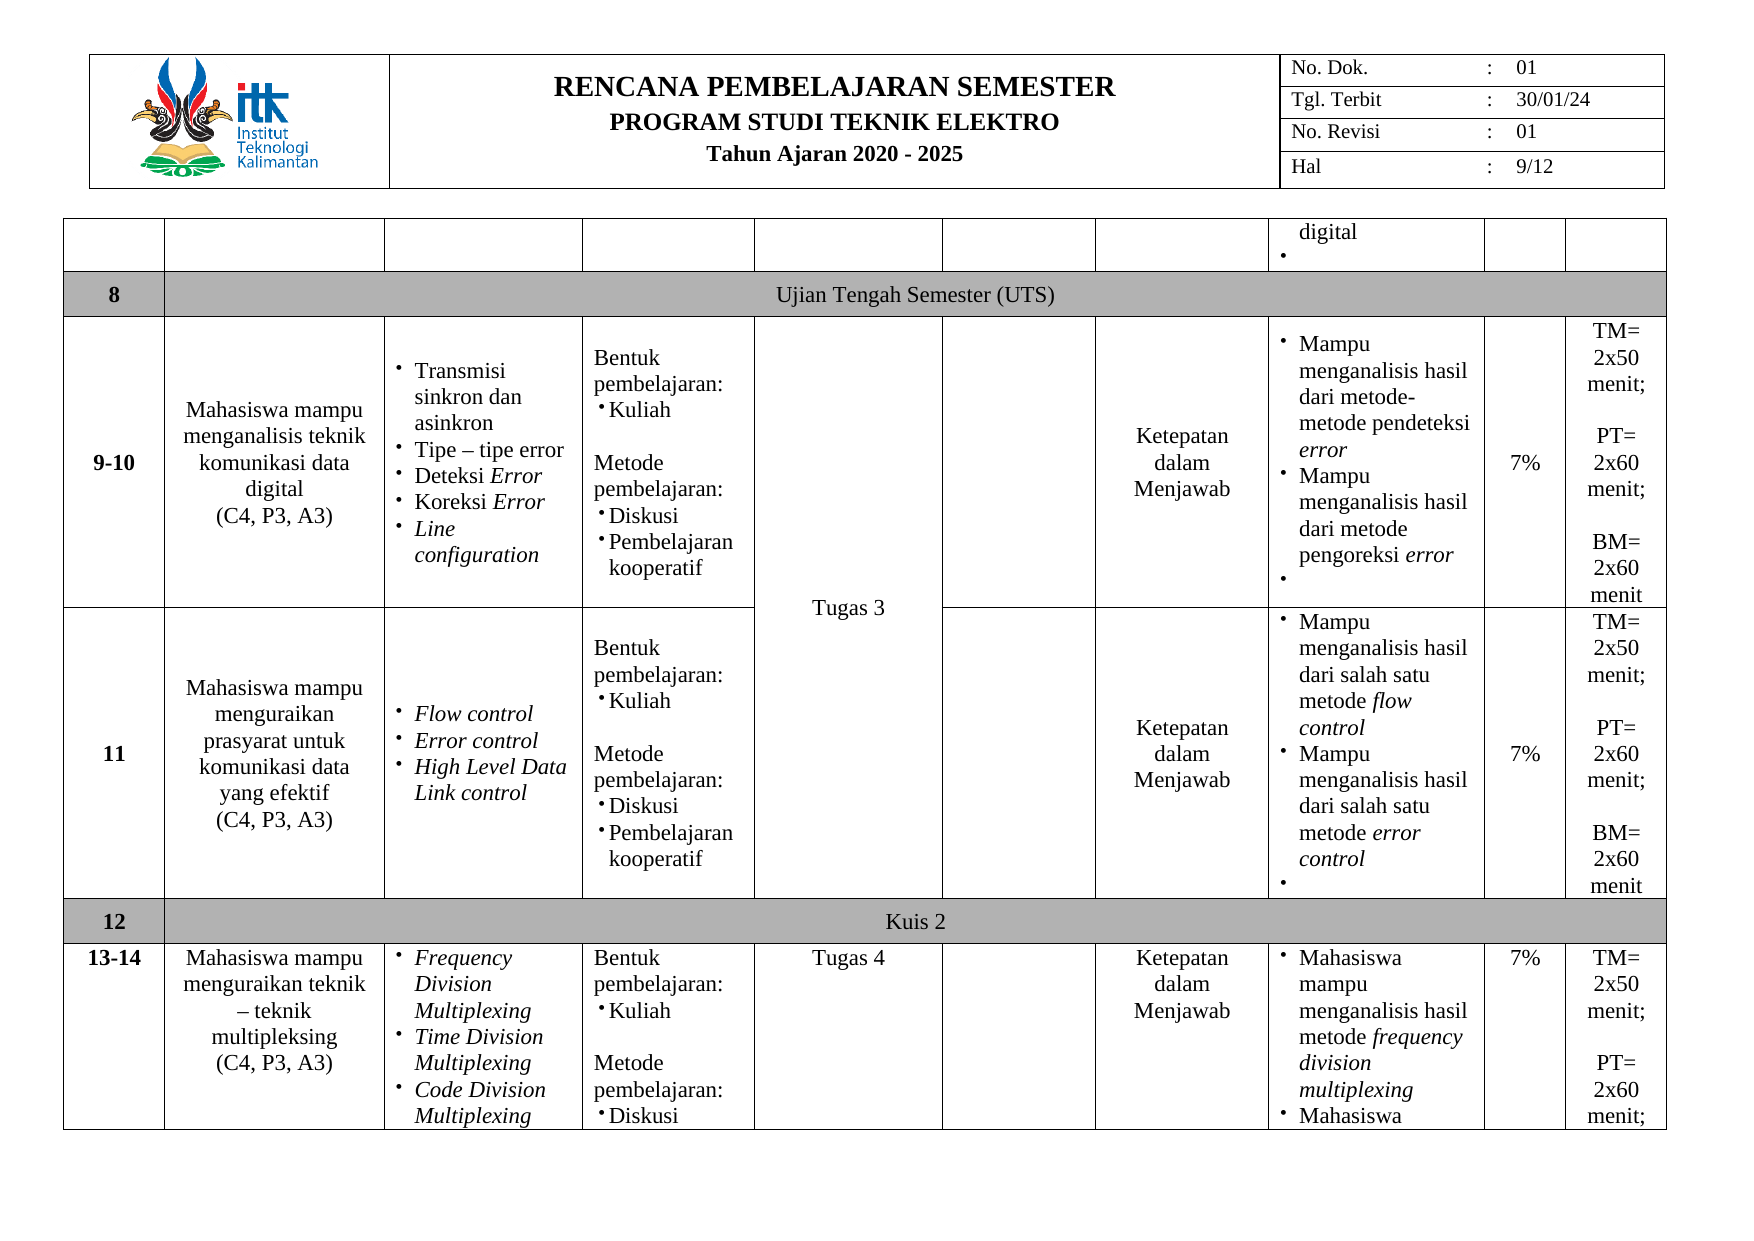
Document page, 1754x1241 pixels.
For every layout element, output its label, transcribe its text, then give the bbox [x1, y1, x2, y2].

table_cell Transmisi sinkron dan asinkron Tipe – tipe error Deteksi Error Koreksi Error Line configuration [385, 317, 582, 607]
table_cell [1485, 219, 1565, 271]
table_cell Ketepatan dalam Menjawab [1096, 944, 1268, 1128]
table_cell [943, 219, 1095, 271]
table_cell Bentuk pembelajaran: Kuliah Metode pembelajaran: Diskusi Pembelajaran kooperatif [583, 944, 754, 1128]
picture [127, 55, 322, 181]
table_cell Ujian Tengah Semester (UTS) [165, 272, 1666, 316]
table_cell Mahasiswa mampu menguraikan teknik – teknik multipleksing (C4, P3, A3) [165, 944, 384, 1128]
table_cell 12 [64, 899, 164, 943]
table_cell TM= 2x50 menit; PT= 2x60 menit; [1566, 944, 1666, 1128]
table_cell [943, 944, 1095, 1128]
table_cell Tugas 3 [755, 317, 942, 898]
table_cell Mampu menganalisis hasil dari salah satu metode flow control Mampu menganalisis hasil dari salah satu metode error control [1269, 608, 1484, 898]
table_cell Bentuk pembelajaran: Kuliah Metode pembelajaran: Diskusi Pembelajaran kooperatif [583, 317, 754, 607]
table_cell Kuis 2 [165, 899, 1666, 943]
table_cell Mampu menganalisis hasil dari metode-metode pendeteksi error Mampu menganalisis hasil dari metode pengoreksi error [1269, 317, 1484, 607]
table_cell TM= 2x50 menit; PT= 2x60 menit; BM= 2x60 menit [1566, 608, 1666, 898]
table_cell Flow control Error control High Level Data Link control [385, 608, 582, 898]
table_cell Mahasiswa mampu menguraikan prasyarat untuk komunikasi data yang efektif (C4, P3, A3) [165, 608, 384, 898]
table_cell Ketepatan dalam Menjawab [1096, 608, 1268, 898]
table_cell 7% [1485, 944, 1565, 1128]
table_cell 13-14 [64, 944, 164, 1128]
table_cell 9-10 [64, 317, 164, 607]
table_cell [943, 317, 1095, 607]
table_cell TM= 2x50 menit; PT= 2x60 menit; BM= 2x60 menit [1566, 317, 1666, 607]
table_cell [165, 219, 384, 271]
table_cell Mampu melakukan pengkodean data digital ke sinyal digital Mampu melakukan pengkodean data digital ke sinyal analog Mampu melakukan pengkodean data analog ke sinyal digital [1269, 219, 1484, 271]
table_cell [385, 219, 582, 271]
table_cell 7% [1485, 317, 1565, 607]
table_cell [1096, 219, 1268, 271]
table_cell Mahasiswa mampu menganalisis teknik komunikasi data digital (C4, P3, A3) [165, 317, 384, 607]
table_cell Frequency Division Multiplexing Time Division Multiplexing Code Division Multiplexing ADSL xDSL [385, 944, 582, 1128]
table_cell [1566, 219, 1666, 271]
table_cell Bentuk pembelajaran: Kuliah Metode pembelajaran: Diskusi Pembelajaran kooperatif [583, 608, 754, 898]
table_cell Ketepatan dalam Menjawab [1096, 317, 1268, 607]
table_cell [64, 219, 164, 271]
table_cell Mahasiswa mampu menganalisis hasil metode frequency division multiplexing Mahasiswa mampu menganalisis hasil metode time division multiplexing Mahasiswa mampu menganalisis hasil metode code division multiplexing [1269, 944, 1484, 1128]
table_cell [583, 219, 754, 271]
table_cell 8 [64, 272, 164, 316]
table_cell [943, 608, 1095, 898]
table_cell 11 [64, 608, 164, 898]
table_cell Tugas 4 [755, 944, 942, 1128]
table_cell 7% [1485, 608, 1565, 898]
